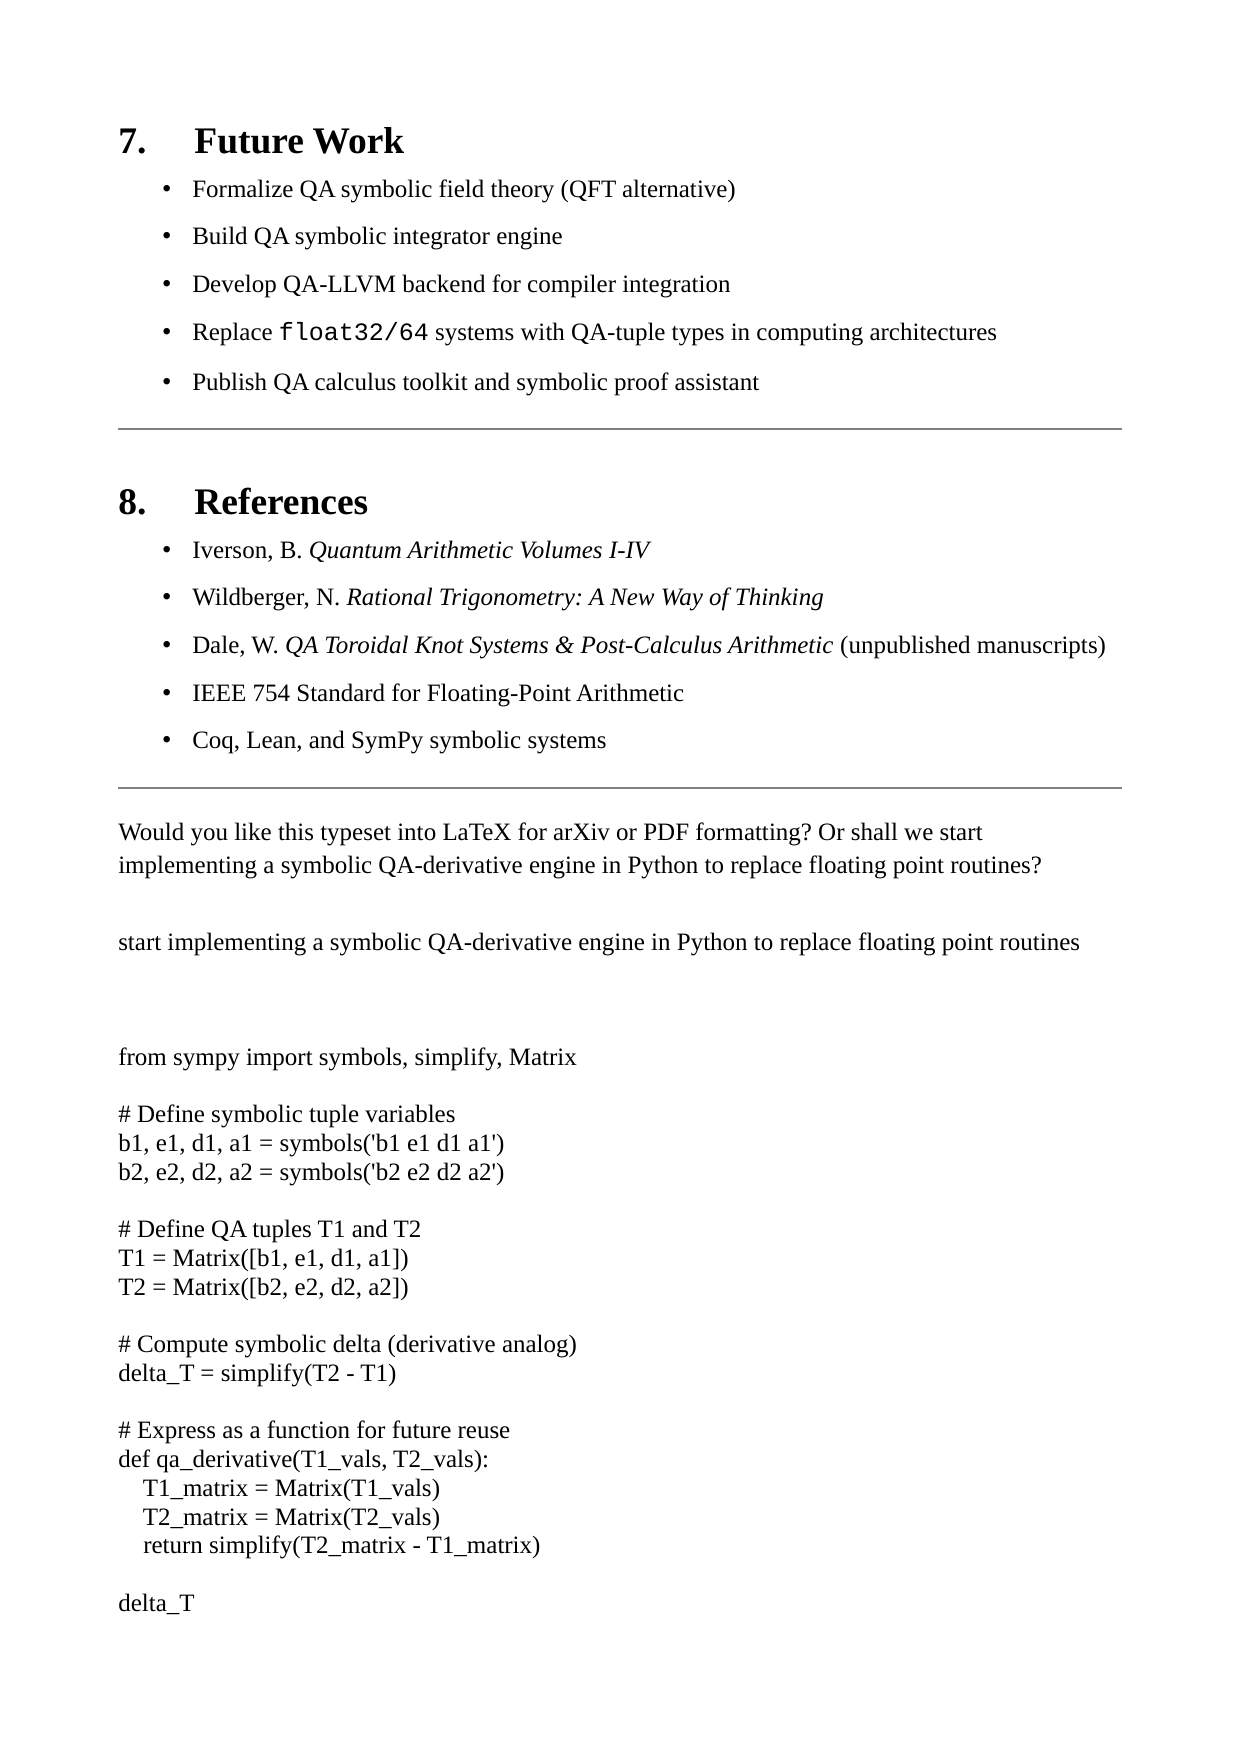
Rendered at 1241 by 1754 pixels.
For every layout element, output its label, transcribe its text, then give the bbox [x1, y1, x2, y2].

text b1, e1, d1, a1 = symbols('b1 e1 d1 a1') [118, 1128, 1122, 1157]
text # Compute symbolic delta (derivative analog) [118, 1329, 1122, 1358]
subtitle 7. 🔮 Future Work [118, 118, 1122, 161]
text T2_matrix = Matrix(T2_vals) [118, 1502, 1122, 1530]
list Wildberger, N. Rational Trigonometry: A New Way of Thinking [162, 582, 1122, 611]
list Coq, Lean, and SymPy symbolic systems [162, 725, 1122, 754]
text b2, e2, d2, a2 = symbols('b2 e2 d2 a2') [118, 1157, 1122, 1185]
list Build QA symbolic integrator engine [162, 221, 1122, 250]
text Would you like this typeset into LaTeX for arXiv or PDF formatting? Or shall we start implementing a symbolic QA-derivative engine in Python to replace floating point routines? [118, 817, 1122, 879]
text return simplify(T2_matrix - T1_matrix) [118, 1530, 1122, 1559]
subtitle 8. 🧾 References [118, 479, 1122, 522]
text delta_T = simplify(T2 - T1) [118, 1358, 1122, 1387]
list Develop QA-LLVM backend for compiler integration [162, 269, 1122, 298]
text # Define symbolic tuple variables [118, 1099, 1122, 1128]
text # Express as a function for future reuse [118, 1415, 1122, 1444]
text delta_T [118, 1588, 1122, 1617]
list Replace float32/64 systems with QA-tuple types in computing architectures [162, 317, 1122, 347]
text start implementing a symbolic QA-derivative engine in Python to replace floating point routines [118, 927, 1122, 955]
text T1_matrix = Matrix(T1_vals) [118, 1473, 1122, 1502]
list Publish QA calculus toolkit and symbolic proof assistant [162, 367, 1122, 395]
text T1 = Matrix([b1, e1, d1, a1]) [118, 1243, 1122, 1272]
list IEEE 754 Standard for Floating-Point Arithmetic [162, 678, 1122, 706]
list Formalize QA symbolic field theory (QFT alternative) [162, 174, 1122, 202]
list Iverson, B. Quantum Arithmetic Volumes I-IV [162, 535, 1122, 564]
text T2 = Matrix([b2, e2, d2, a2]) [118, 1272, 1122, 1300]
text # Define QA tuples T1 and T2 [118, 1214, 1122, 1243]
list Dale, W. QA Toroidal Knot Systems & Post-Calculus Arithmetic (unpublished manuscripts) [162, 630, 1122, 659]
text def qa_derivative(T1_vals, T2_vals): [118, 1444, 1122, 1473]
text from sympy import symbols, simplify, Matrix [118, 1042, 1122, 1070]
